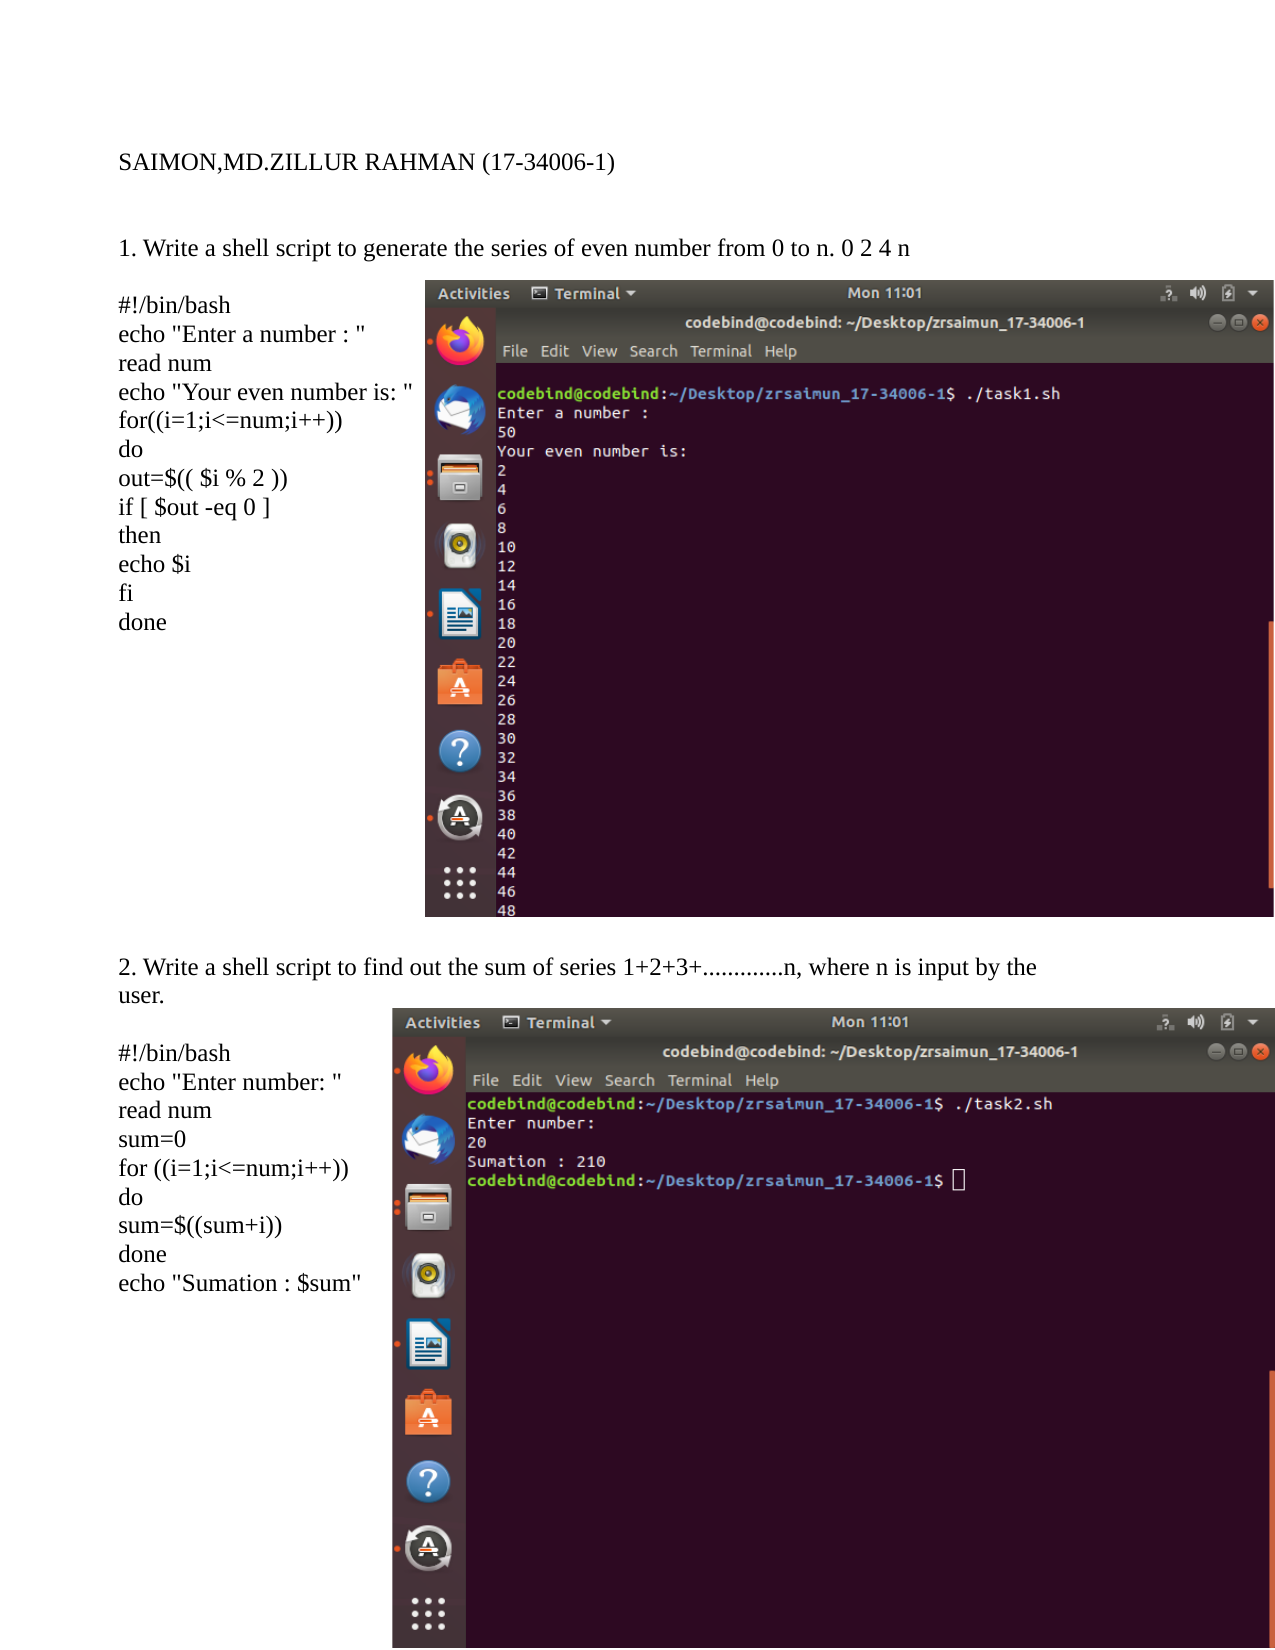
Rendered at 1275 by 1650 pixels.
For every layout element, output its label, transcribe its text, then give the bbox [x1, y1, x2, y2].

text then [118, 521, 425, 549]
text sum=0 [118, 1124, 392, 1153]
text sum=$((sum+i)) [118, 1211, 392, 1239]
text done [118, 1239, 392, 1268]
text fi [118, 578, 425, 607]
text echo $i [118, 549, 425, 578]
text for ((i=1;i<=num;i++)) [118, 1153, 392, 1182]
picture [392, 1008, 1275, 1648]
picture [425, 280, 1274, 917]
text out=$(( $i % 2 )) [118, 463, 425, 492]
text 1. Write a shell script to generate the series of even number from 0 to n. 0 2 4 n [118, 233, 1157, 262]
text echo "Enter a number : " [118, 319, 425, 348]
text done [118, 607, 425, 636]
text echo "Sumation : $sum" [118, 1268, 392, 1297]
text do [118, 1182, 392, 1211]
text #!/bin/bash [118, 291, 425, 319]
text echo "Enter number: " [118, 1067, 392, 1096]
text user. [118, 981, 1157, 1009]
text SAIMON,MD.ZILLUR RAHMAN (17-34006-1) [118, 147, 1157, 176]
text for((i=1;i<=num;i++)) [118, 406, 425, 434]
text echo "Your even number is: " [118, 377, 425, 406]
text #!/bin/bash [118, 1038, 392, 1067]
text if [ $out -eq 0 ] [118, 492, 425, 521]
text read num [118, 1096, 392, 1124]
text read num [118, 348, 425, 377]
text do [118, 434, 425, 463]
text 2. Write a shell script to find out the sum of series 1+2+3+.............n, where n is input by the [118, 952, 1157, 981]
